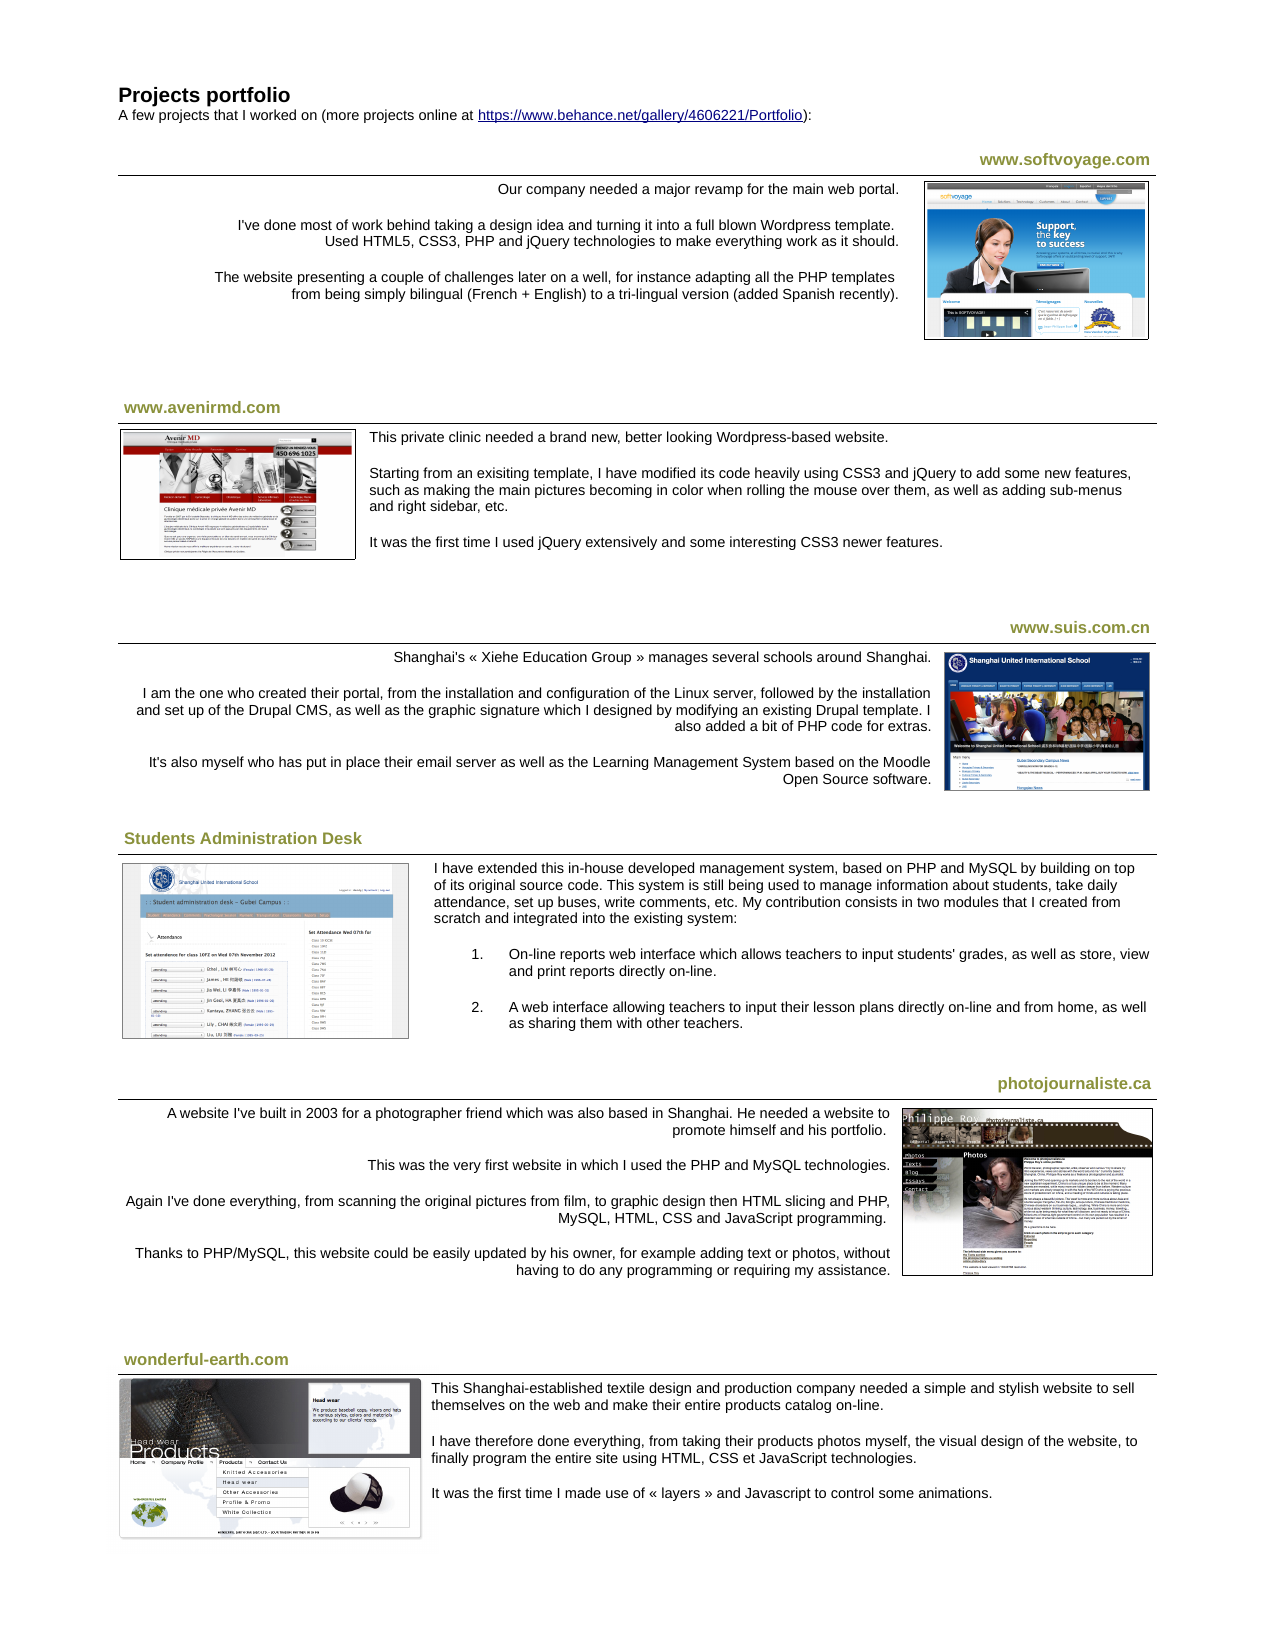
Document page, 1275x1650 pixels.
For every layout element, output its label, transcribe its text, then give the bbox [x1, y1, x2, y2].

table_cell [118, 855, 428, 1056]
picture [903, 1109, 1152, 1275]
table_header photojournaliste.ca [118, 1056, 1157, 1099]
table_cell I have extended this in-house developed management system, based on PHP and MySQL by building on top of its original source code. This system is still being used to manage information about students, take daily attendance, set up buses, write comments, etc. My contribution consists in two modules that I created from scratch and integrated into the existing system: On-line reports web interface which allows teachers to input students' grades, as well as store, view and print reports directly on-line. A web interface allowing teachers to input their lesson plans directly on-line and from home, as well as sharing them with other teachers. [428, 855, 1157, 1056]
table_cell This Shanghai-established textile design and production company needed a simple and stylish website to sell themselves on the web and make their entire products catalog on-line. I have therefore done everything, from taking their products photos myself, the visual design of the website, to finally program the entire site using HTML, CSS et JavaScript technologies. It was the first time I made use of « layers » and Javascript to control some animations. [439, 1375, 1157, 1542]
picture [123, 432, 352, 557]
table_cell [118, 424, 363, 601]
table_cell A website I've built in 2003 for a photographer friend which was also based in Shanghai. He needed a website to promote himself and his portfolio. This was the very first website in which I used the PHP and MySQL technologies. Again I've done everything, from scanning the original pictures from film, to graphic design then HTML slicing and PHP, MySQL, HTML, CSS and JavaScript programming. Thanks to PHP/MySQL, this website could be easily updated by his owner, for example adding text or photos, without having to do any programming or requiring my assistance. [118, 1100, 897, 1303]
table_header wonderful-earth.com [118, 1332, 1157, 1374]
picture [945, 653, 1149, 790]
table_cell [905, 176, 1156, 381]
table_header www.suis.com.cn [118, 601, 1156, 643]
picture [927, 183, 1145, 337]
picture [106, 1365, 439, 1554]
text Projects portfolio [118, 83, 1157, 107]
table_cell Our company needed a major revamp for the main web portal. I've done most of work behind taking a design idea and turning it into a full blown Wordpress template. Used HTML5, CSS3, PHP and jQuery technologies to make everything work as it should. The website presenting a couple of challenges later on a well, for instance adapting all the PHP templates from being simply bilingual (French + English) to a tri-lingual version (added Spanish recently). [118, 176, 905, 381]
text A few projects that I worked on (more projects online at https://www.behance.net/gallery/4606221/Portfolio): [118, 107, 1157, 123]
table_header www.softvoyage.com [118, 132, 1156, 175]
table_header Students Administration Desk [118, 812, 1157, 854]
table_cell [897, 1100, 1157, 1303]
table_header www.avenirmd.com [118, 381, 1157, 423]
picture [123, 864, 408, 1038]
table_cell This private clinic needed a brand new, better looking Wordpress-based website. Starting from an exisiting template, I have modified its code heavily using CSS3 and jQuery to add some new features, such as making the main pictures becoming in color when rolling the mouse over them, as well as adding sub-menus and right sidebar, etc. It was the first time I used jQuery extensively and some interesting CSS3 newer features. [364, 424, 1157, 601]
table_cell [938, 644, 1156, 812]
table_cell Shanghai's « Xiehe Education Group » manages several schools around Shanghai. I am the one who created their portal, from the installation and configuration of the Linux server, followed by the installation and set up of the Drupal CMS, as well as the graphic signature which I designed by modifying an existing Drupal template. I also added a bit of PHP code for extras. It's also myself who has put in place their email server as well as the Learning Management System based on the Moodle Open Source software. [118, 644, 937, 812]
